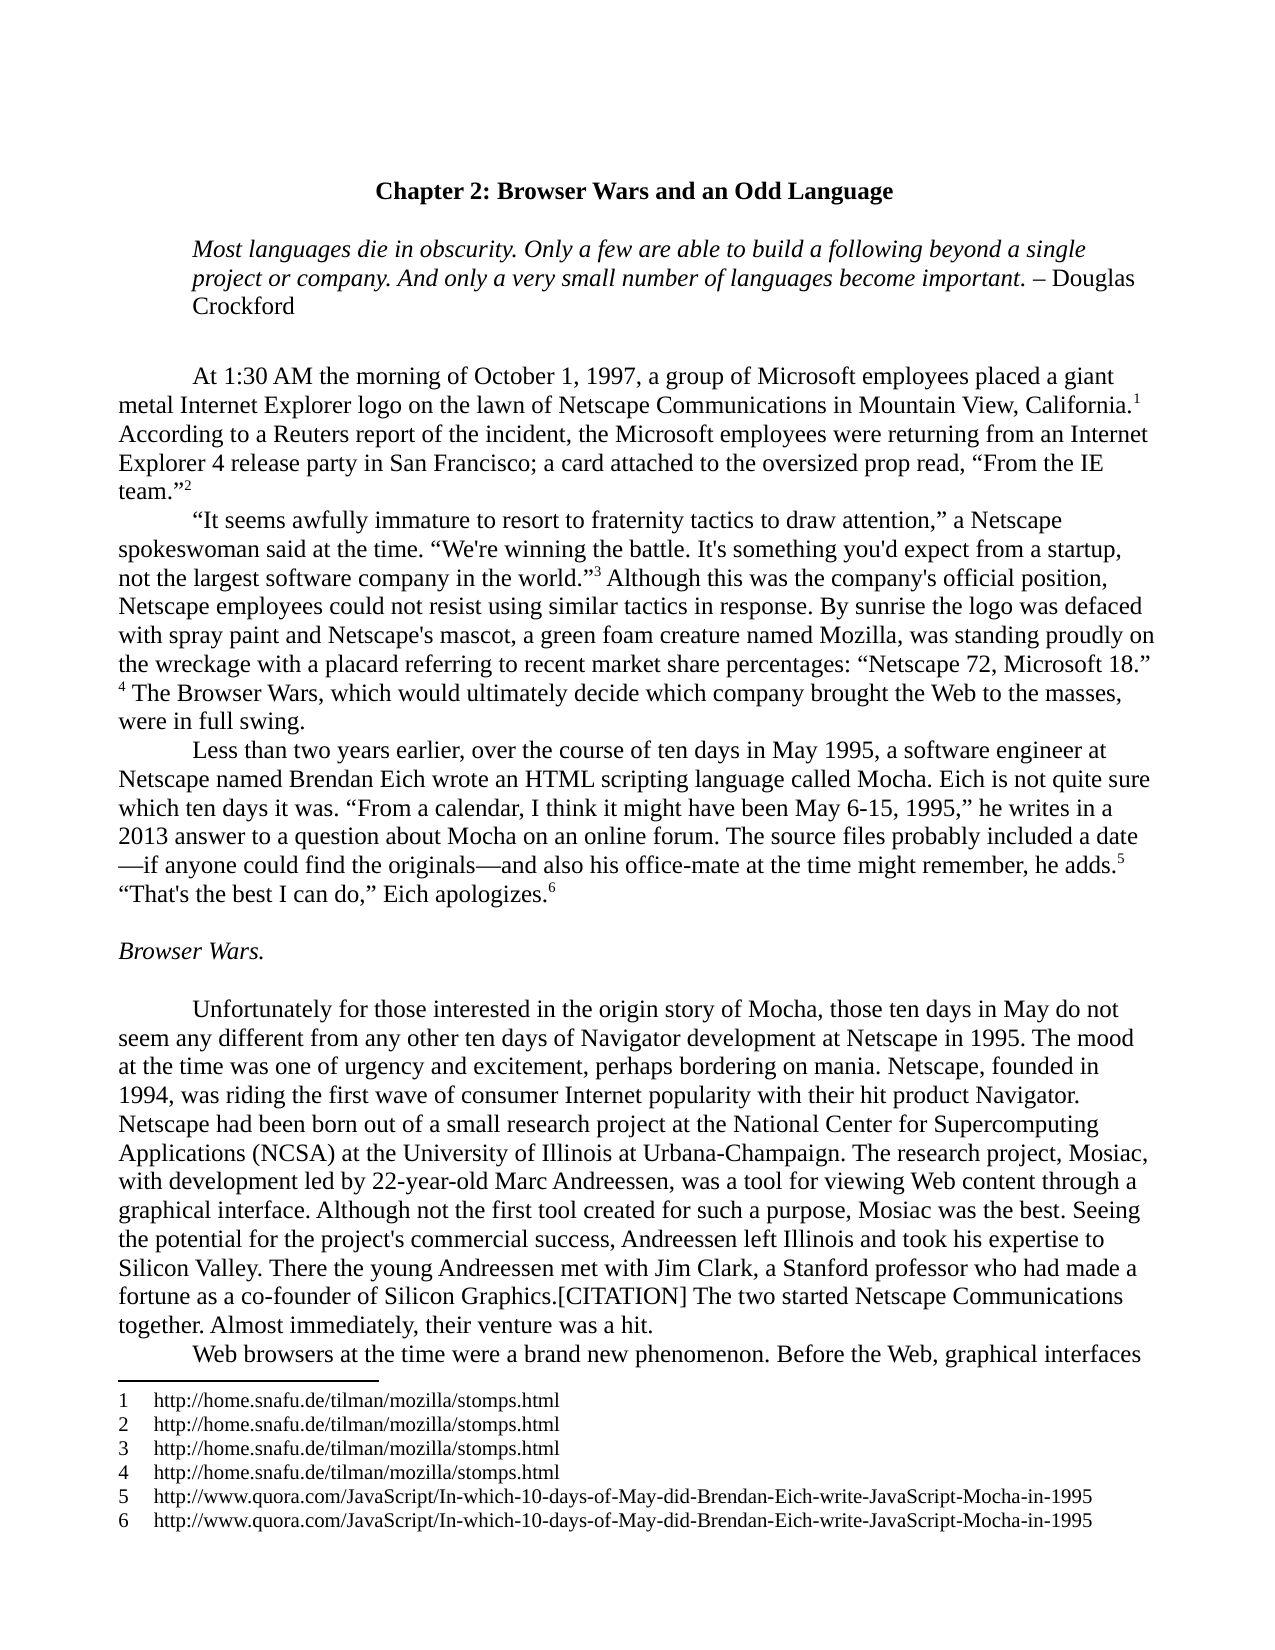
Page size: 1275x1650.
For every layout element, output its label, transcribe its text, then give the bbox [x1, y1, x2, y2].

text http://home.snafu.de/tilman/mozilla/stomps.html [118, 1412, 1157, 1436]
text Most languages die in obscurity. Only a few are able to build a following beyond a single project or company. And only a very small number of languages become important. – Douglas Crockford [192, 234, 1157, 320]
text http://home.snafu.de/tilman/mozilla/stomps.html [118, 1436, 1157, 1460]
text “It seems awfully immature to resort to fraternity tactics to draw attention,” a Netscape spokeswoman said at the time. “We're winning the battle. It's something you'd expect from a startup, not the largest software company in the world.” Although this was the company's official position, Netscape employees could not resist using similar tactics in response. By sunrise the logo was defaced with spray paint and Netscape's mascot, a green foam creature named Mozilla, was standing proudly on the wreckage with a placard referring to recent market share percentages: “Netscape 72, Microsoft 18.” The Browser Wars, which would ultimately decide which company brought the Web to the masses, were in full swing. [118, 505, 1157, 735]
text http://www.quora.com/JavaScript/In-which-10-days-of-May-did-Brendan-Eich-write-JavaScript-Mocha-in-1995 [118, 1484, 1157, 1508]
text Web browsers at the time were a brand new phenomenon. Before the Web, graphical interfaces [118, 1339, 1157, 1368]
text Browser Wars. [118, 936, 1157, 965]
text Chapter 2: Browser Wars and an Odd Language [118, 176, 1157, 205]
text At 1:30 AM the morning of October 1, 1997, a group of Microsoft employees placed a giant metal Internet Explorer logo on the lawn of Netscape Communications in Mountain View, California. According to a Reuters report of the incident, the Microsoft employees were returning from an Internet Explorer 4 release party in San Francisco; a card attached to the oversized prop read, “From the IE team.” [118, 361, 1157, 505]
text http://home.snafu.de/tilman/mozilla/stomps.html [118, 1460, 1157, 1484]
text Unfortunately for those interested in the origin story of Mocha, those ten days in May do not seem any different from any other ten days of Navigator development at Netscape in 1995. The mood at the time was one of urgency and excitement, perhaps bordering on mania. Netscape, founded in 1994, was riding the first wave of consumer Internet popularity with their hit product Navigator. Netscape had been born out of a small research project at the National Center for Supercomputing Applications (NCSA) at the University of Illinois at Urbana-Champaign. The research project, Mosiac, with development led by 22-year-old Marc Andreessen, was a tool for viewing Web content through a graphical interface. Although not the first tool created for such a purpose, Mosiac was the best. Seeing the potential for the project's commercial success, Andreessen left Illinois and took his expertise to Silicon Valley. There the young Andreessen met with Jim Clark, a Stanford professor who had made a fortune as a co-founder of Silicon Graphics.[CITATION] The two started Netscape Communications together. Almost immediately, their venture was a hit. [118, 994, 1157, 1339]
text Less than two years earlier, over the course of ten days in May 1995, a software engineer at Netscape named Brendan Eich wrote an HTML scripting language called Mocha. Eich is not quite sure which ten days it was. “From a calendar, I think it might have been May 6-15, 1995,” he writes in a 2013 answer to a question about Mocha on an online forum. The source files probably included a date—if anyone could find the originals—and also his office-mate at the time might remember, he adds. “That's the best I can do,” Eich apologizes. [118, 735, 1157, 908]
text http://home.snafu.de/tilman/mozilla/stomps.html [118, 1387, 1157, 1412]
text http://www.quora.com/JavaScript/In-which-10-days-of-May-did-Brendan-Eich-write-JavaScript-Mocha-in-1995 [118, 1508, 1157, 1532]
